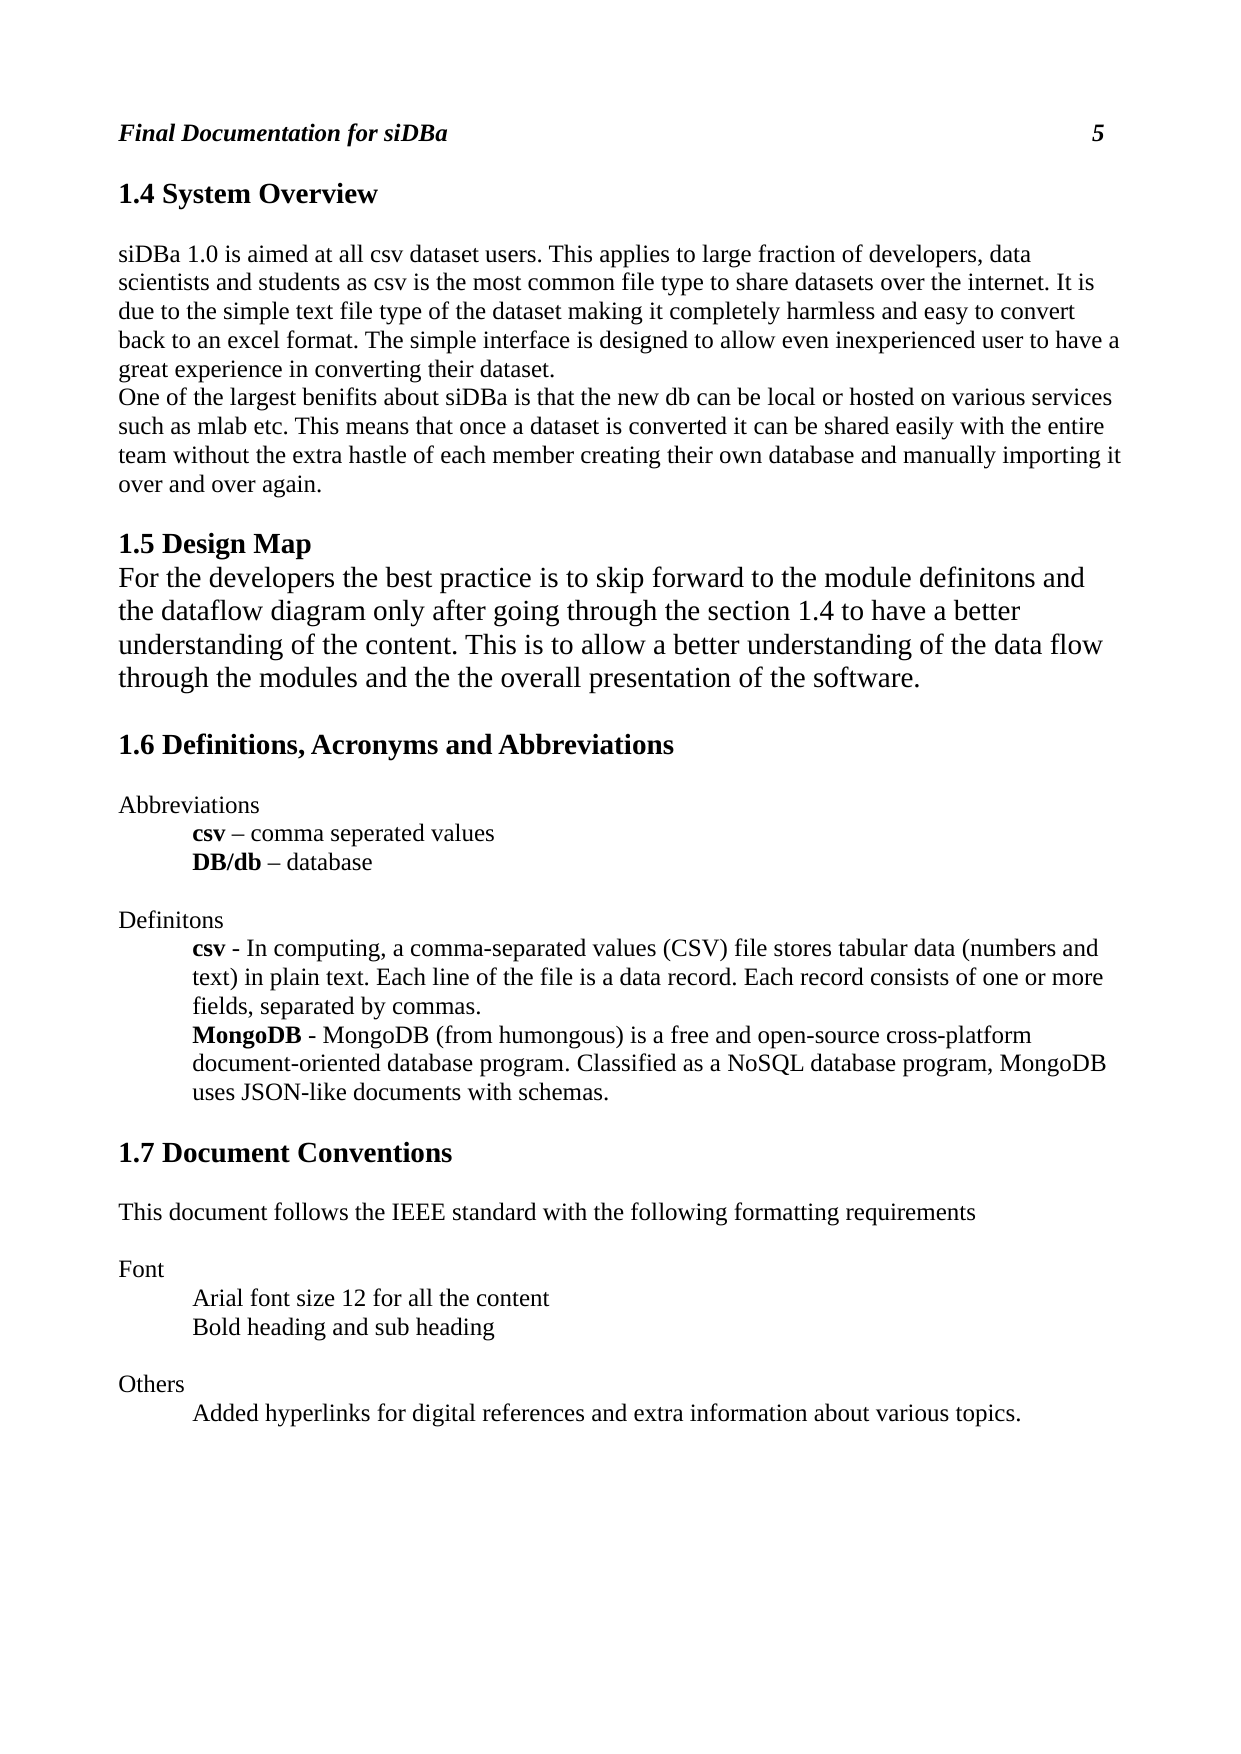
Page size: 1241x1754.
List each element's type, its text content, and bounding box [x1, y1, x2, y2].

text This document follows the IEEE standard with the following formatting requirements [118, 1197, 1122, 1226]
text 1.6 Definitions, Acronyms and Abbreviations [118, 727, 1122, 761]
text 1.4 System Overview [118, 176, 1122, 210]
text csv – comma seperated values [192, 818, 1122, 847]
text For the developers the best practice is to skip forward to the module definitons and the dataflow diagram only after going through the section 1.4 to have a better understanding of the content. This is to allow a better understanding of the data flow through the modules and the the overall presentation of the software. [118, 560, 1122, 694]
text siDBa 1.0 is aimed at all csv dataset users. This applies to large fraction of developers, data scientists and students as csv is the most common file type to share datasets over the internet. It is due to the simple text file type of the dataset making it completely harmless and easy to convert back to an excel format. The simple interface is designed to allow even inexperienced user to have a great experience in converting their dataset. [118, 239, 1122, 382]
text 1.5 Design Map [118, 526, 1122, 560]
text One of the largest benifits about siDBa is that the new db can be local or hosted on various services such as mlab etc. This means that once a dataset is converted it can be shared easily with the entire team without the extra hastle of each member creating their own database and manually importing it over and over again. [118, 382, 1122, 497]
text Arial font size 12 for all the content [192, 1283, 1122, 1312]
text Bold heading and sub heading [192, 1312, 1122, 1341]
text Added hyperlinks for digital references and extra information about various topics. [192, 1398, 1122, 1427]
text Font [118, 1254, 1122, 1283]
text csv - In computing, a comma-separated values (CSV) file stores tabular data (numbers and text) in plain text. Each line of the file is a data record. Each record consists of one or more fields, separated by commas. [192, 933, 1122, 1020]
text Definitons [118, 905, 1122, 933]
text 1.7 Document Conventions [118, 1135, 1122, 1168]
text MongoDB - MongoDB (from humongous) is a free and open-source cross-platform document-oriented database program. Classified as a NoSQL database program, MongoDB uses JSON-like documents with schemas. [192, 1020, 1122, 1106]
text Abbreviations [118, 790, 1122, 818]
text Others [118, 1369, 1122, 1398]
text DB/db – database [192, 847, 1122, 876]
